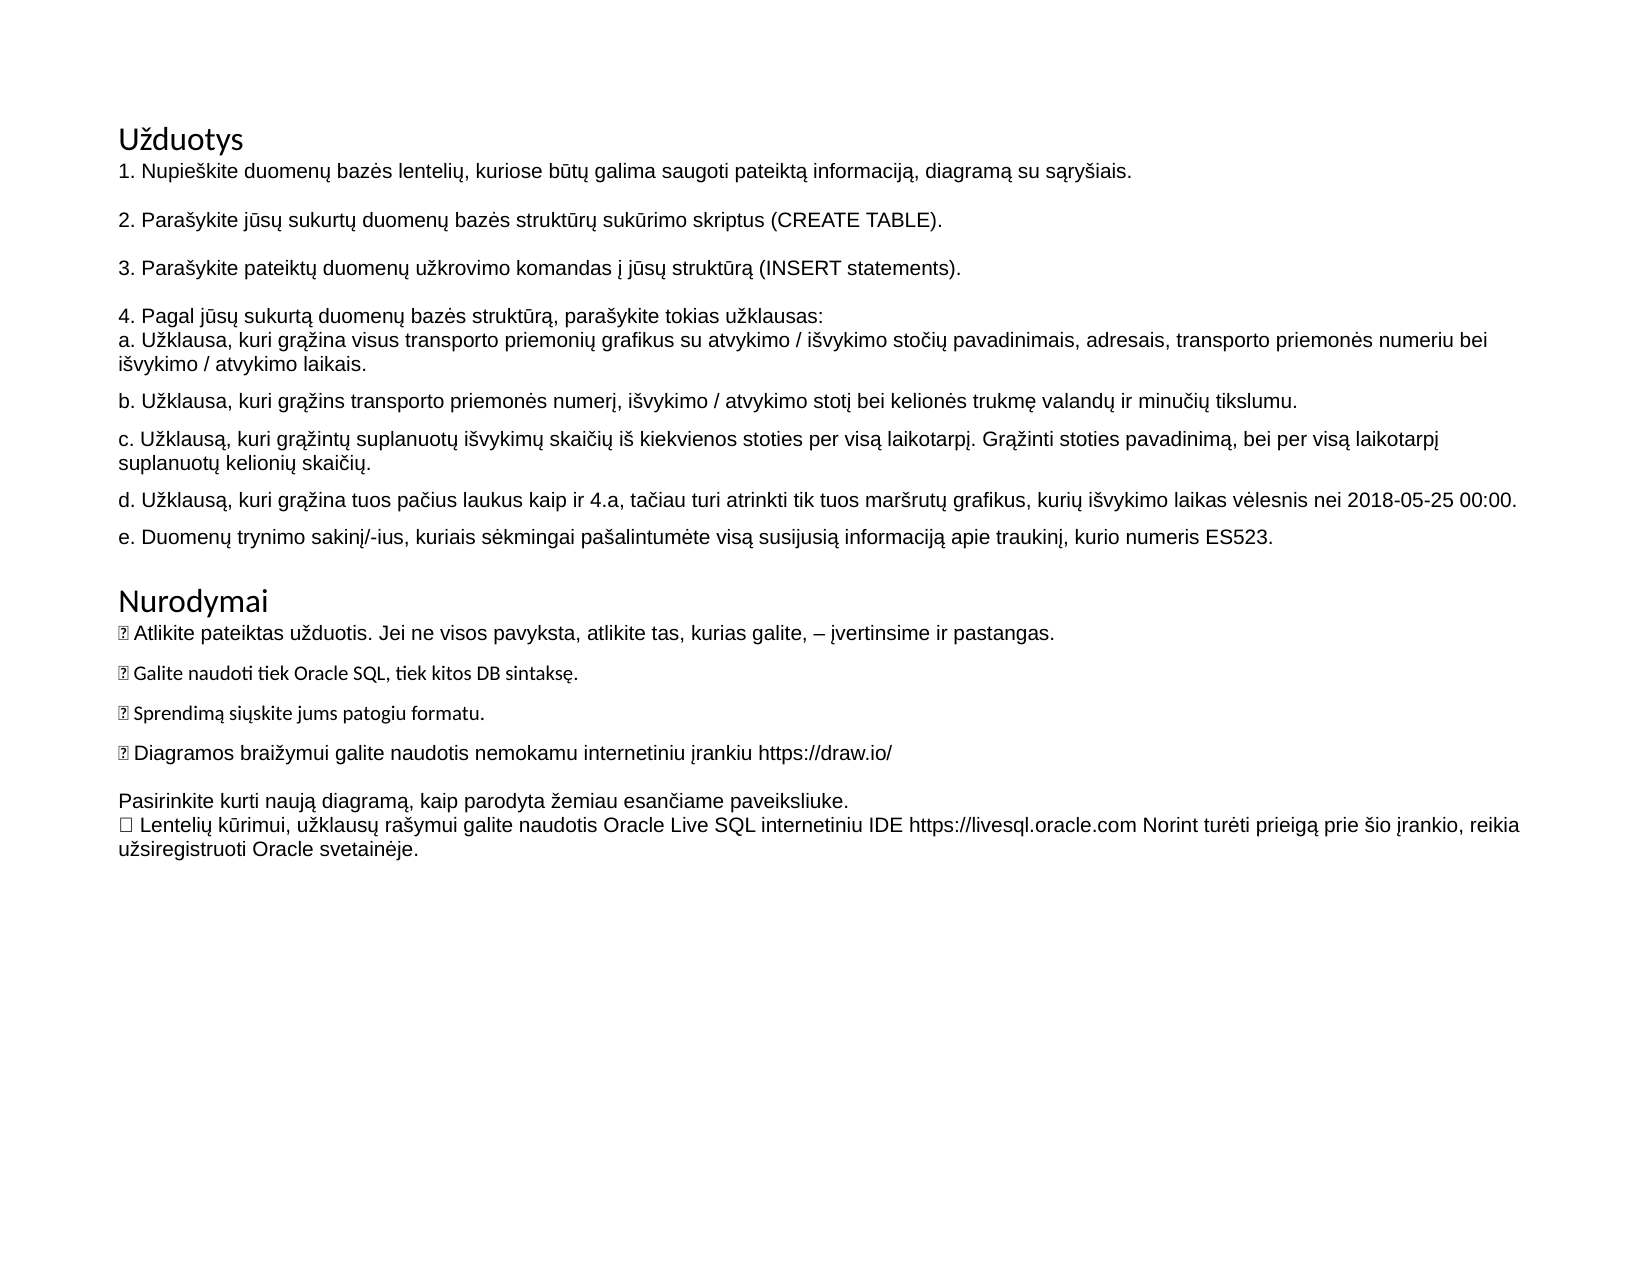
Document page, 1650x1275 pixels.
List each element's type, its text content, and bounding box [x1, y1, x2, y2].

text a. Užklausa, kuri grąžina visus transporto priemonių grafikus su atvykimo / išvykimo stočių pavadinimais, adresais, transporto priemonės numeriu bei išvykimo / atvykimo laikais. [118, 328, 1532, 376]
text 3. Parašykite pateiktų duomenų užkrovimo komandas į jūsų struktūrą (INSERT statements). [118, 256, 1532, 280]
text  Lentelių kūrimui, užklausų rašymui galite naudotis Oracle Live SQL internetiniu IDE https://livesql.oracle.com Norint turėti prieigą prie šio įrankio, reikia užsiregistruoti Oracle svetainėje. [118, 813, 1532, 861]
text c. Užklausą, kuri grąžintų suplanuotų išvykimų skaičių iš kiekvienos stoties per visą laikotarpį. Grąžinti stoties pavadinimą, bei per visą laikotarpį suplanuotų kelionių skaičių. [118, 427, 1532, 474]
text  Atlikite pateiktas užduotis. Jei ne visos pavyksta, atlikite tas, kurias galite, – įvertinsime ir pastangas. [118, 620, 1532, 646]
text Nurodymai [118, 579, 1532, 620]
text Pasirinkite kurti naują diagramą, kaip parodyta žemiau esančiame paveiksliuke. [118, 789, 1532, 813]
text 4. Pagal jūsų sukurtą duomenų bazės struktūrą, parašykite tokias užklausas: [118, 304, 1532, 328]
text  Galite naudoti tiek Oracle SQL, tiek kitos DB sintaksę. [118, 660, 1532, 686]
text d. Užklausą, kuri grąžina tuos pačius laukus kaip ir 4.a, tačiau turi atrinkti tik tuos maršrutų grafikus, kurių išvykimo laikas vėlesnis nei 2018-05-25 00:00. [118, 488, 1532, 512]
text e. Duomenų trynimo sakinį/-ius, kuriais sėkmingai pašalintumėte visą susijusią informaciją apie traukinį, kurio numeris ES523. [118, 525, 1532, 549]
text Užduotys [118, 118, 1532, 159]
text 1. Nupieškite duomenų bazės lentelių, kuriose būtų galima saugoti pateiktą informaciją, diagramą su sąryšiais. [118, 159, 1532, 183]
text 2. Parašykite jūsų sukurtų duomenų bazės struktūrų sukūrimo skriptus (CREATE TABLE). [118, 208, 1532, 232]
text  Sprendimą siųskite jums patogiu formatu. [118, 700, 1532, 726]
text b. Užklausa, kuri grąžins transporto priemonės numerį, išvykimo / atvykimo stotį bei kelionės trukmę valandų ir minučių tikslumu. [118, 389, 1532, 413]
text  Diagramos braižymui galite naudotis nemokamu internetiniu įrankiu https://draw.io/ [118, 740, 1532, 765]
